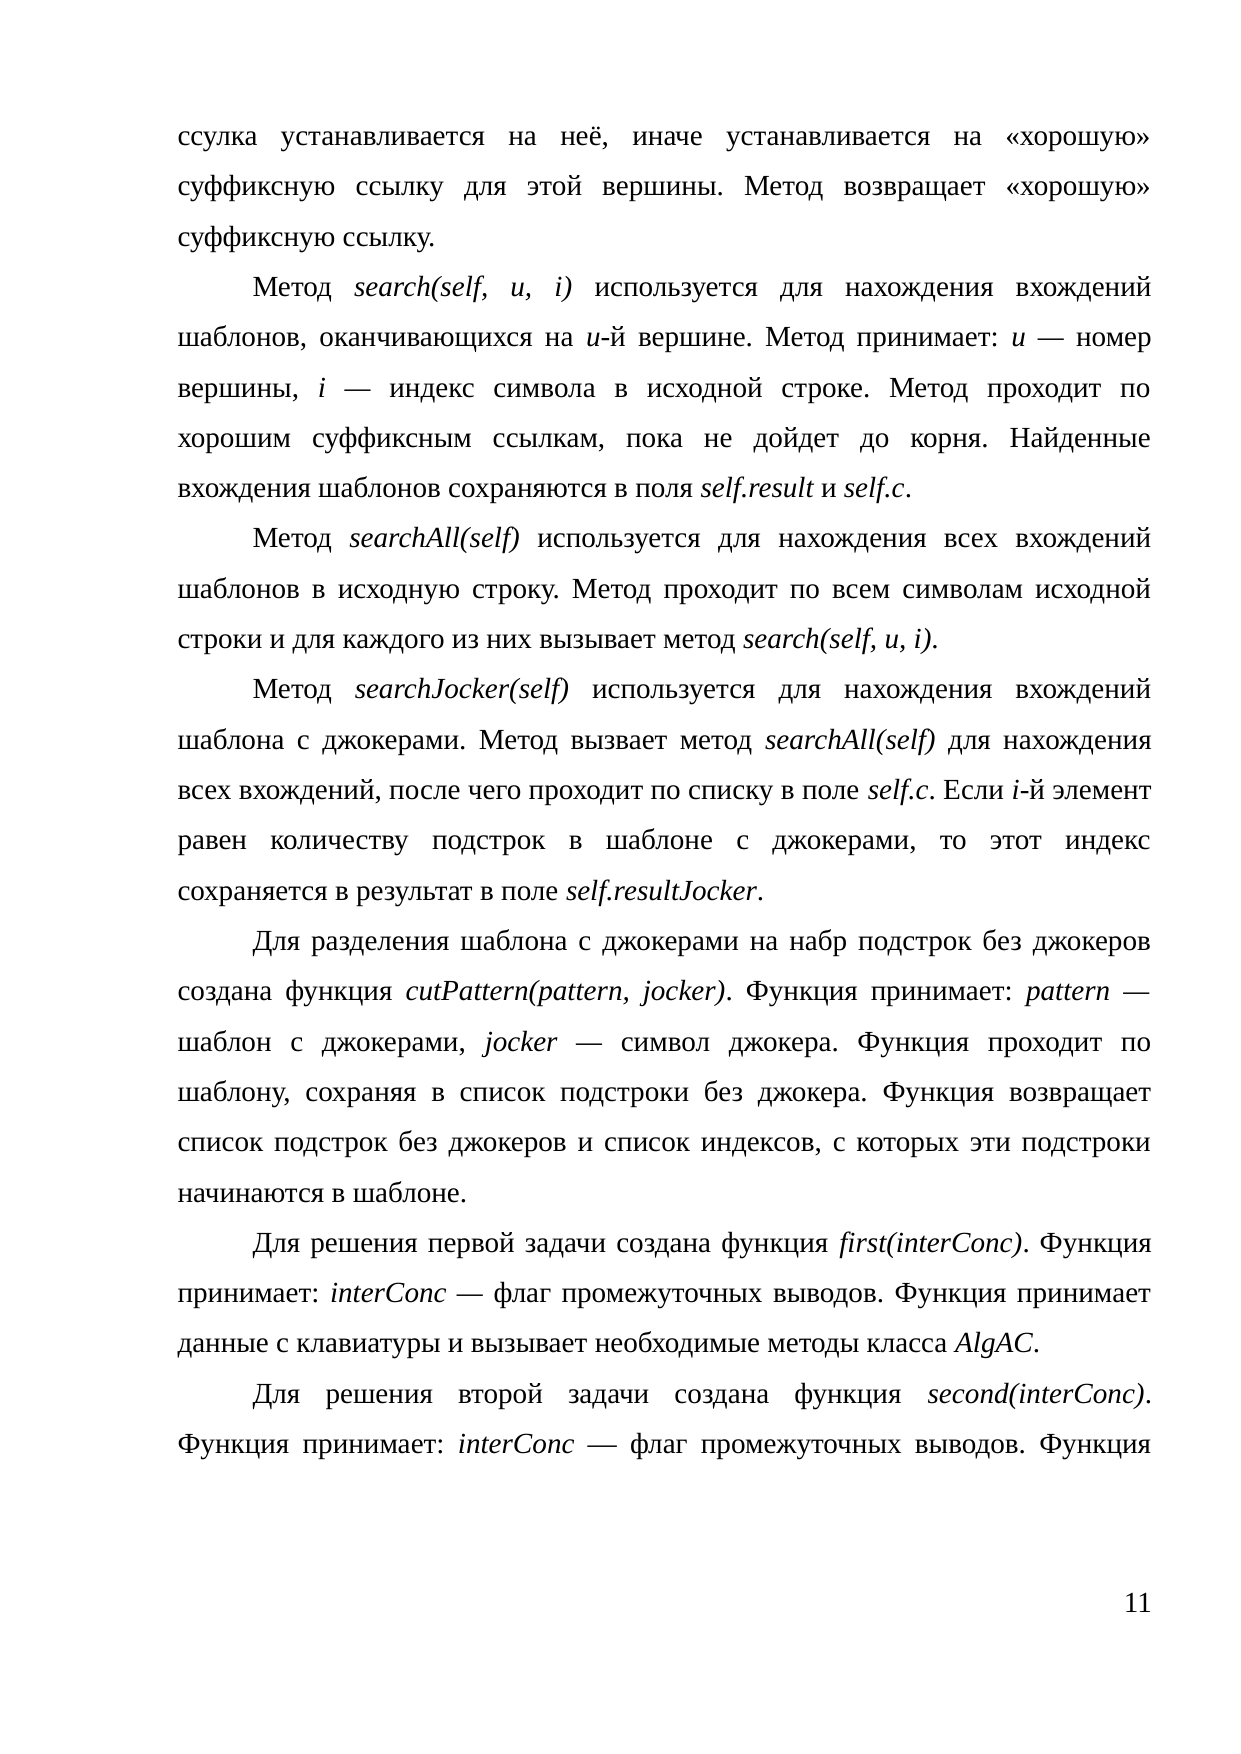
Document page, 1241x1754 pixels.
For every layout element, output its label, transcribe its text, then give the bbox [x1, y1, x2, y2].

text Для решения первой задачи создана функция first(interConc). Функция принимает: interConc — флаг промежуточных выводов. Функция принимает данные с клавиатуры и вызывает необходимые методы класса AlgAC. [177, 1225, 1152, 1359]
text Для разделения шаблона с джокерами на набр подстрок без джокеров создана функция cutPattern(pattern, jocker). Функция принимает: pattern — шаблон с джокерами, jocker — символ джокера. Функция проходит по шаблону, сохраняя в список подстроки без джокера. Функция возвращает список подстрок без джокеров и список индексов, с которых эти подстроки начинаются в шаблоне. [177, 923, 1152, 1208]
text Для решения второй задачи создана функция second(interConc). Функция принимает: interConc — флаг промежуточных выводов. Функция [177, 1376, 1152, 1460]
text Метод searchJocker(self) используется для нахождения вхождений шаблона с джокерами. Метод вызвает метод searchAll(self) для нахождения всех вхождений, после чего проходит по списку в поле self.c. Если i-й элемент равен количеству подстрок в шаблоне с джокерами, то этот индекс сохраняется в результат в поле self.resultJocker. [177, 672, 1152, 906]
text Метод search(self, u, i) используется для нахождения вхождений шаблонов, оканчивающихся на u-й вершине. Метод принимает: u — номер вершины, i — индекс символа в исходной строке. Метод проходит по хорошим суффиксным ссылкам, пока не дойдет до корня. Найденные вхождения шаблонов сохраняются в поля self.result и self.c. [177, 269, 1152, 504]
text ссулка устанавливается на неё, иначе устанавливается на «хорошую» суффиксную ссылку для этой вершины. Метод возвращает «хорошую» суффиксную ссылку. [177, 118, 1152, 252]
text Метод searchAll(self) используется для нахождения всех вхождений шаблонов в исходную строку. Метод проходит по всем символам исходной строки и для каждого из них вызывает метод search(self, u, i). [177, 521, 1152, 655]
